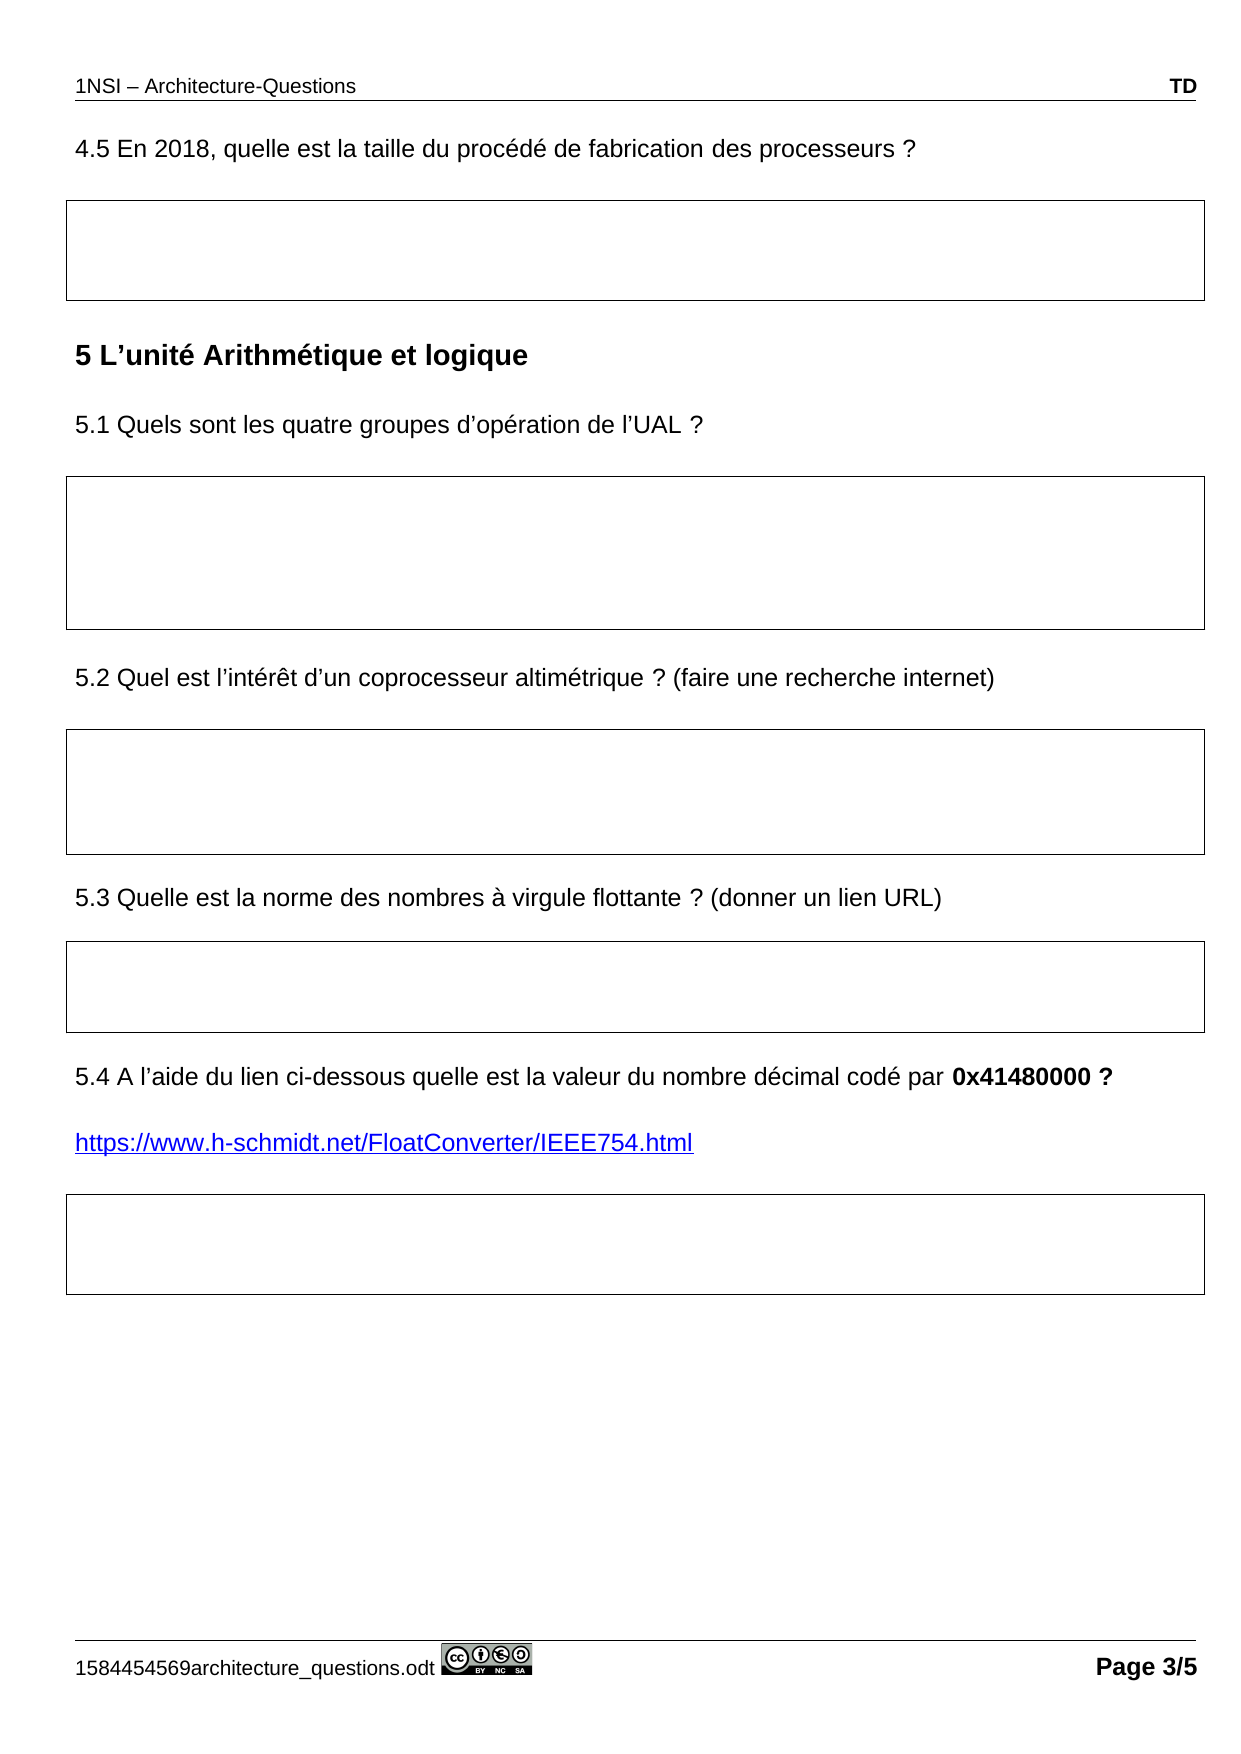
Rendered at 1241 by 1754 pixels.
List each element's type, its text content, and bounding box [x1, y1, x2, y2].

text 5.3 Quelle est la norme des nombres à virgule flottante ? (donner un lien URL) [75, 883, 1196, 912]
text 5.2 Quel est l’intérêt d’un coprocesseur altimétrique ? (faire une recherche internet) [75, 663, 1196, 692]
text 5.1 Quels sont les quatre groupes d’opération de l’UAL ? [75, 410, 1196, 438]
picture [441, 1643, 533, 1675]
text https://www.h-schmidt.net/FloatConverter/IEEE754.html [75, 1128, 1196, 1157]
text 5.4 A l’aide du lien ci-dessous quelle est la valeur du nombre décimal codé par 0x41480000 ? [75, 1062, 1196, 1091]
text 4.5 En 2018, quelle est la taille du procédé de fabrication des processeurs ? [75, 134, 1196, 163]
text 5 L’unité Arithmétique et logique [75, 338, 1196, 372]
